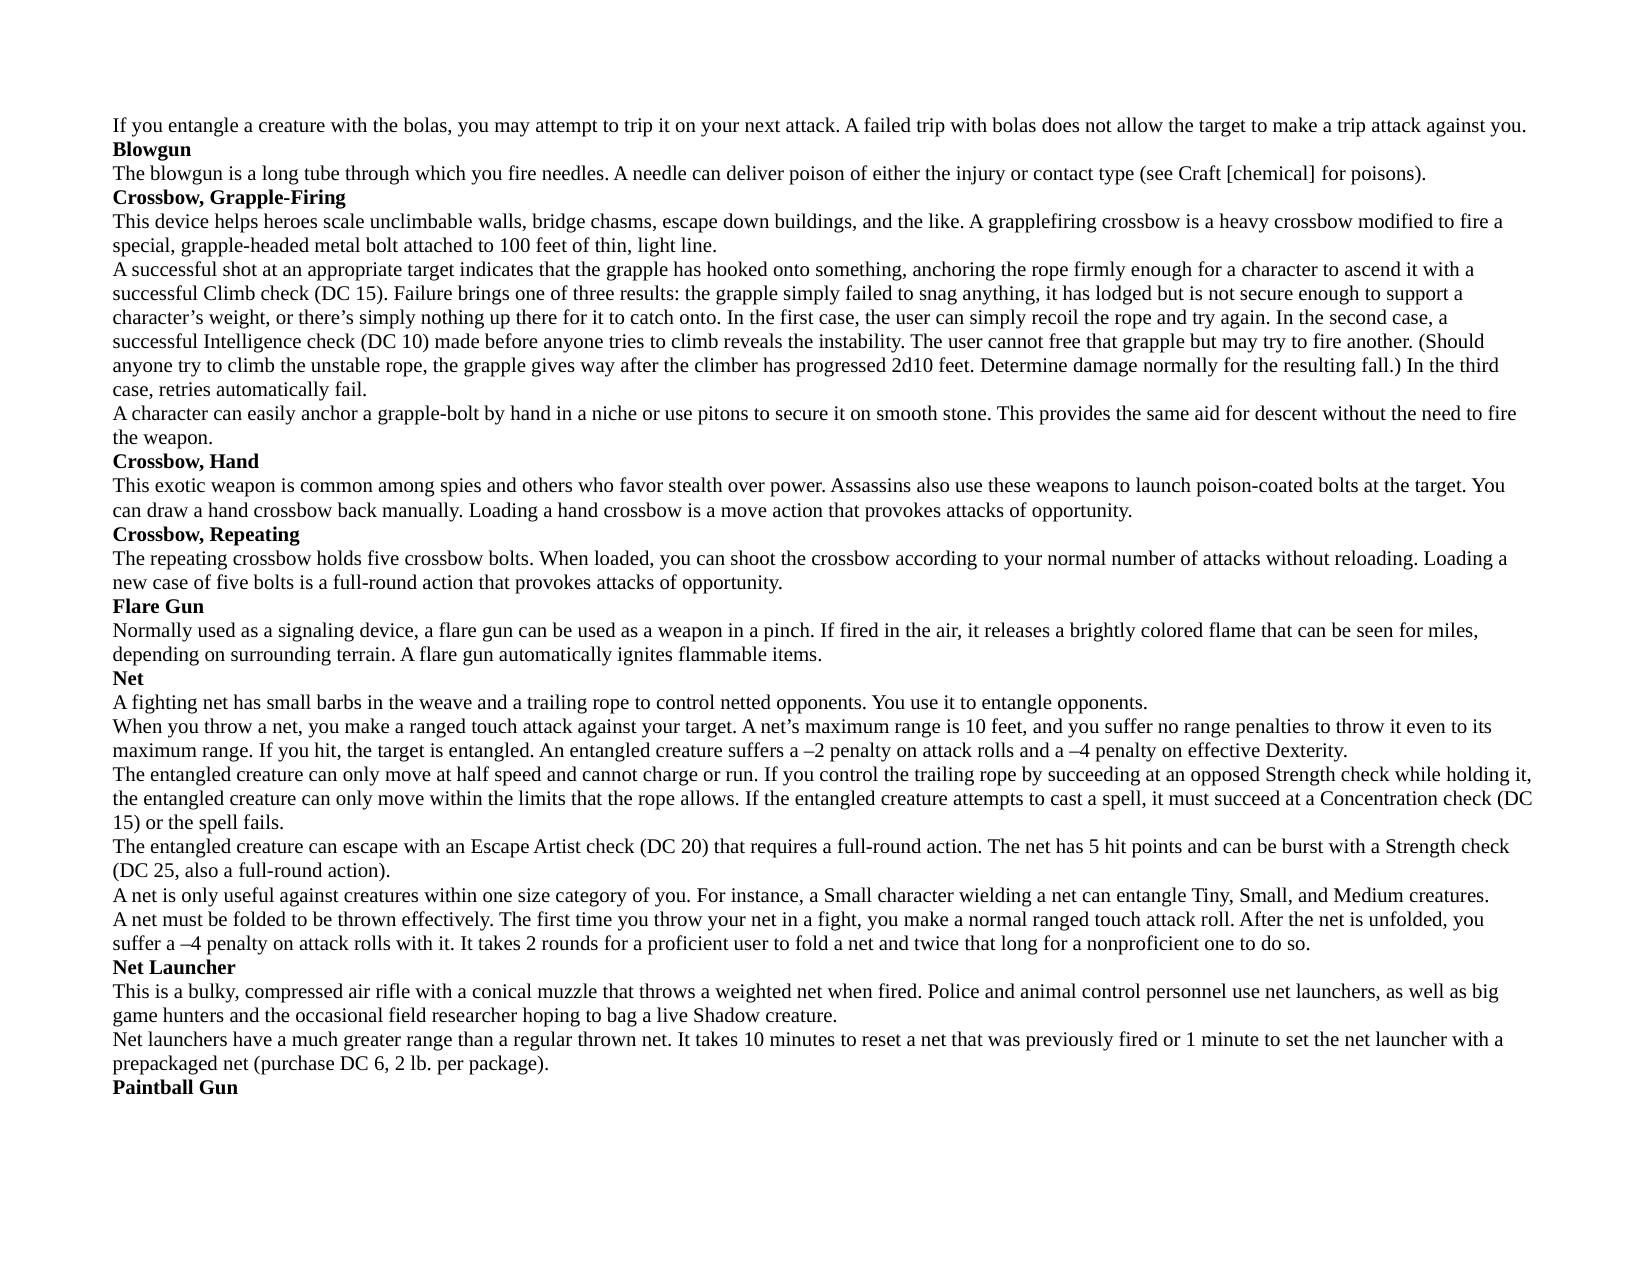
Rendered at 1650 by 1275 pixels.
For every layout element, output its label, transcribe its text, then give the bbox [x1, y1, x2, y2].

text The repeating crossbow holds five crossbow bolts. When loaded, you can shoot the crossbow according to your normal number of attacks without reloading. Loading a new case of five bolts is a full-round action that provokes attacks of opportunity. [112, 546, 1537, 594]
text A successful shot at an appropriate target indicates that the grapple has hooked onto something, anchoring the rope firmly enough for a character to ascend it with a successful Climb check (DC 15). Failure brings one of three results: the grapple simply failed to snag anything, it has lodged but is not secure enough to support a character’s weight, or there’s simply nothing up there for it to catch onto. In the first case, the user can simply recoil the rope and try again. In the second case, a successful Intelligence check (DC 10) made before anyone tries to climb reveals the instability. The user cannot free that grapple but may try to fire another. (Should anyone try to climb the unstable rope, the grapple gives way after the climber has progressed 2d10 feet. Determine damage normally for the resulting fall.) In the third case, retries automatically fail. [112, 257, 1537, 401]
text This device helps heroes scale unclimbable walls, bridge chasms, escape down buildings, and the like. A grapplefiring crossbow is a heavy crossbow modified to fire a special, grapple-headed metal bolt attached to 100 feet of thin, light line. [112, 209, 1537, 257]
text Blowgun [112, 137, 1537, 161]
text This is a bulky, compressed air rifle with a conical muzzle that throws a weighted net when fired. Police and animal control personnel use net launchers, as well as big game hunters and the occasional field researcher hoping to bag a live Shadow creature. [112, 979, 1537, 1027]
text A net must be folded to be thrown effectively. The first time you throw your net in a fight, you make a normal ranged touch attack roll. After the net is unfolded, you suffer a –4 penalty on attack rolls with it. It takes 2 rounds for a proficient user to fold a net and twice that long for a nonproficient one to do so. [112, 907, 1537, 955]
text Crossbow, Hand [112, 449, 1537, 473]
text When you throw a net, you make a ranged touch attack against your target. A net’s maximum range is 10 feet, and you suffer no range penalties to throw it even to its maximum range. If you hit, the target is entangled. An entangled creature suffers a –2 penalty on attack rolls and a –4 penalty on effective Dexterity. [112, 714, 1537, 762]
text Net Launcher [112, 955, 1537, 979]
text A character can easily anchor a grapple-bolt by hand in a niche or use pitons to secure it on smooth stone. This provides the same aid for descent without the need to fire the weapon. [112, 401, 1537, 449]
text The blowgun is a long tube through which you fire needles. A needle can deliver poison of either the injury or contact type (see Craft [chemical] for poisons). [112, 161, 1537, 185]
text The entangled creature can only move at half speed and cannot charge or run. If you control the trailing rope by succeeding at an opposed Strength check while holding it, the entangled creature can only move within the limits that the rope allows. If the entangled creature attempts to cast a spell, it must succeed at a Concentration check (DC 15) or the spell fails. [112, 762, 1537, 834]
text Crossbow, Repeating [112, 522, 1537, 546]
text Paintball Gun [112, 1075, 1537, 1099]
text This exotic weapon is common among spies and others who favor stealth over power. Assassins also use these weapons to launch poison-coated bolts at the target. You can draw a hand crossbow back manually. Loading a hand crossbow is a move action that provokes attacks of opportunity. [112, 473, 1537, 522]
text Flare Gun [112, 594, 1537, 618]
text A fighting net has small barbs in the weave and a trailing rope to control netted opponents. You use it to entangle opponents. [112, 690, 1537, 714]
text Normally used as a signaling device, a flare gun can be used as a weapon in a pinch. If fired in the air, it releases a brightly colored flame that can be seen for miles, depending on surrounding terrain. A flare gun automatically ignites flammable items. [112, 618, 1537, 666]
text Net [112, 666, 1537, 690]
text If you entangle a creature with the bolas, you may attempt to trip it on your next attack. A failed trip with bolas does not allow the target to make a trip attack against you. [112, 112, 1537, 137]
text The entangled creature can escape with an Escape Artist check (DC 20) that requires a full-round action. The net has 5 hit points and can be burst with a Strength check (DC 25, also a full-round action). [112, 834, 1537, 882]
text Crossbow, Grapple-Firing [112, 185, 1537, 209]
text A net is only useful against creatures within one size category of you. For instance, a Small character wielding a net can entangle Tiny, Small, and Medium creatures. [112, 882, 1537, 907]
text Net launchers have a much greater range than a regular thrown net. It takes 10 minutes to reset a net that was previously fired or 1 minute to set the net launcher with a prepackaged net (purchase DC 6, 2 lb. per package). [112, 1027, 1537, 1075]
